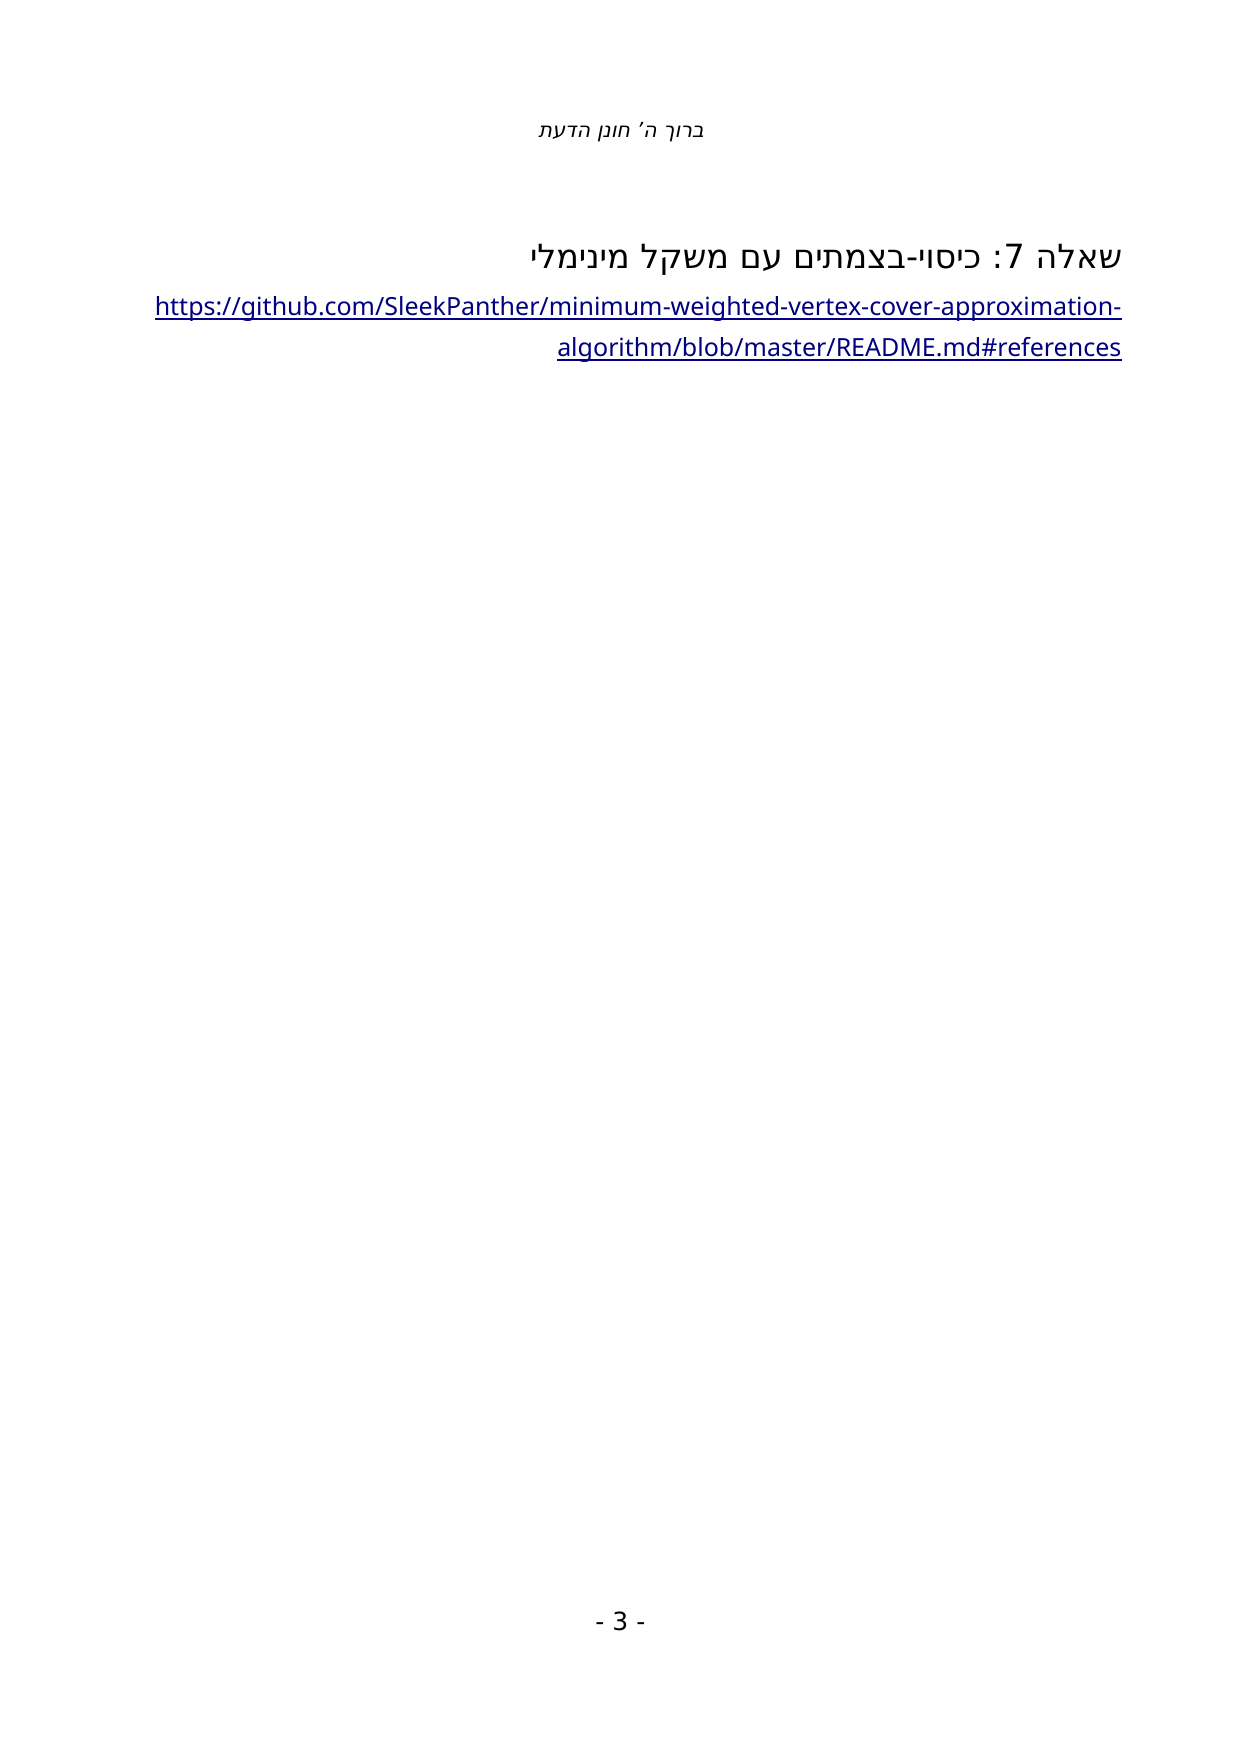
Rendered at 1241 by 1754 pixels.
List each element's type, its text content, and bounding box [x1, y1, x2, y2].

text https://github.com/SleekPanther/minimum-weighted-vertex-cover-approximation-algorithm/blob/master/README.md#references [118, 289, 1122, 364]
subtitle שאלה 7: כיסוי-בצמתים עם משקל מינימלי [118, 238, 1122, 277]
